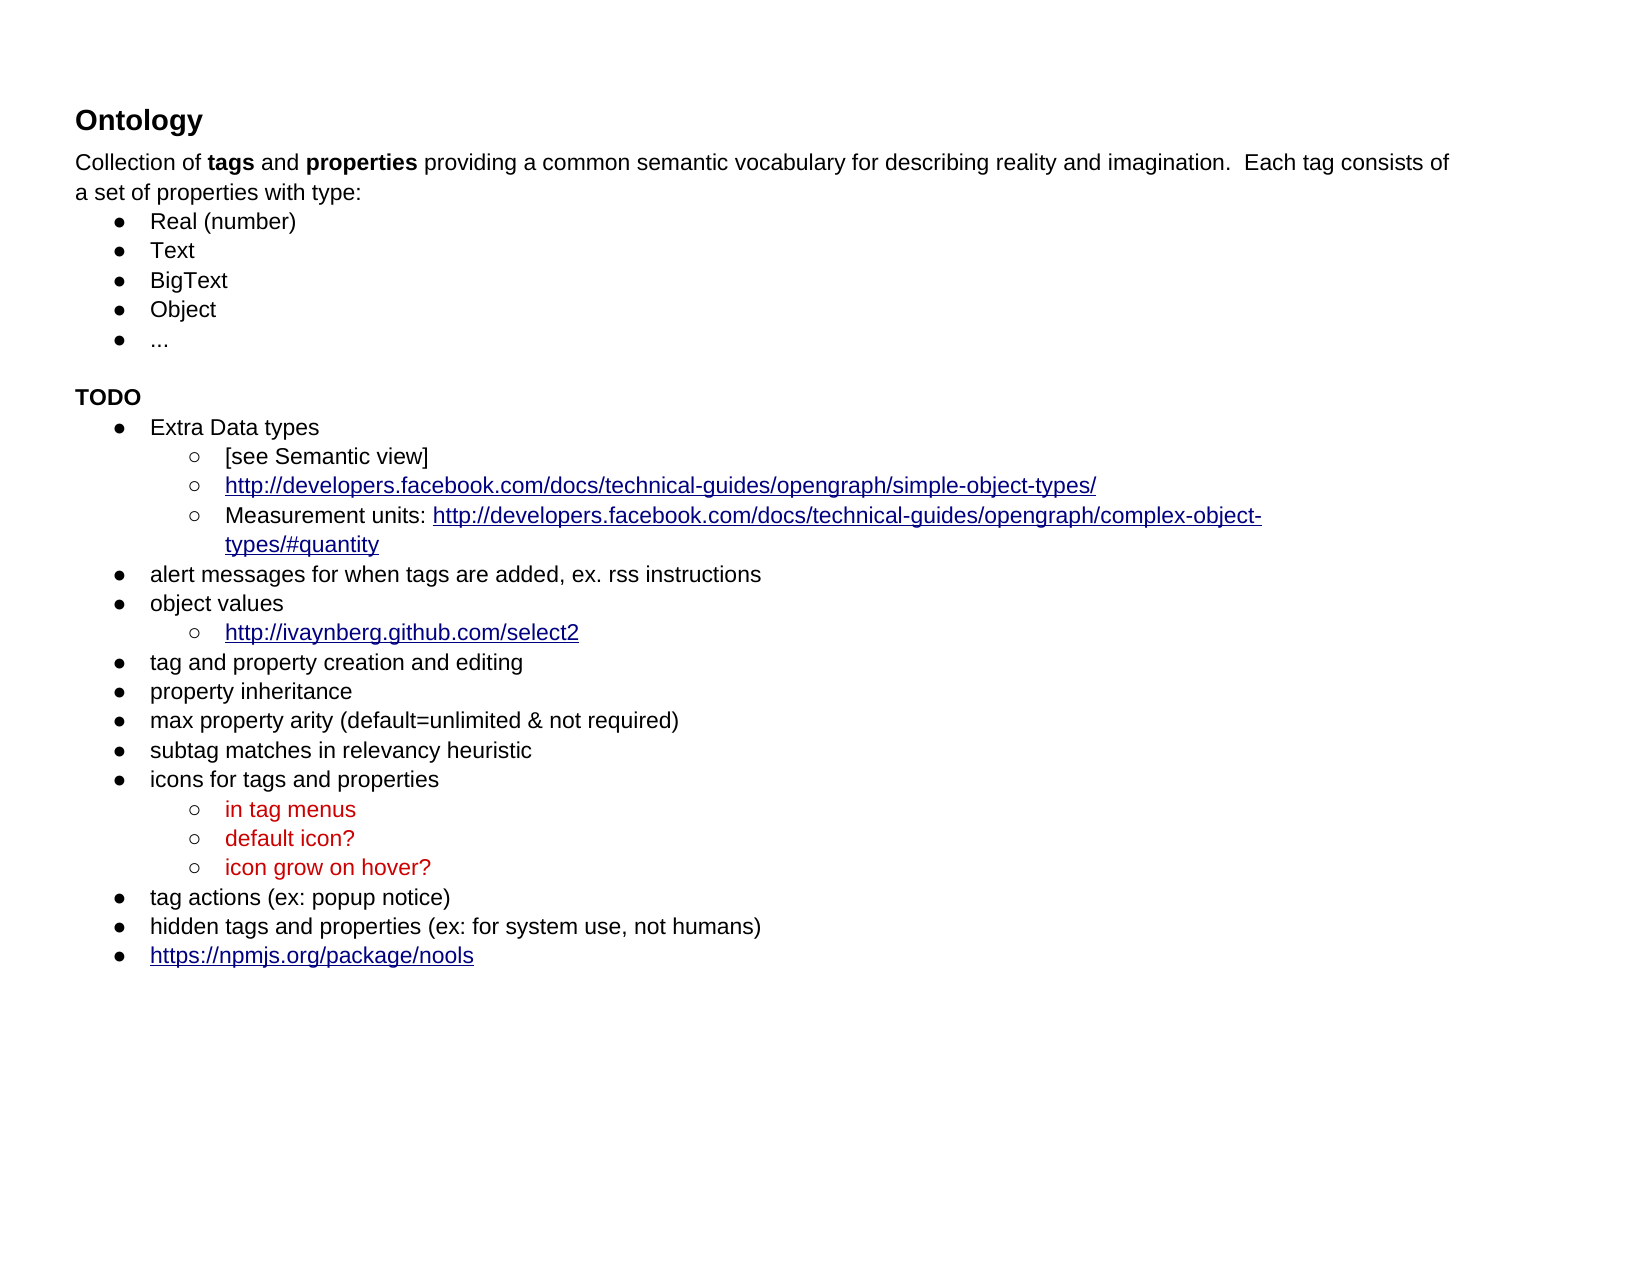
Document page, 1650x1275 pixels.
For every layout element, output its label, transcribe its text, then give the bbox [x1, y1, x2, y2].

list icons for tags and properties [112, 767, 1312, 793]
text TODO [75, 385, 1462, 411]
list default icon? [187, 826, 1312, 851]
list Real (number) [112, 209, 1462, 234]
list tag and property creation and editing [112, 649, 1312, 675]
list http://developers.facebook.com/docs/technical-guides/opengraph/simple-object-types/ [187, 473, 1312, 499]
list ... [112, 326, 1462, 352]
list https://npmjs.org/package/nools [112, 943, 1312, 969]
list http://ivaynberg.github.com/select2 [187, 620, 1312, 646]
list hidden tags and properties (ex: for system use, not humans) [112, 914, 1312, 939]
list property inheritance [112, 679, 1312, 704]
list alert messages for when tags are added, ex. rss instructions [112, 561, 1312, 587]
list max property arity (default=unlimited & not required) [112, 708, 1312, 734]
subtitle Ontology [75, 104, 1312, 137]
list Extra Data types [112, 414, 1312, 440]
text Collection of tags and properties providing a common semantic vocabulary for describing reality and imagination. Each tag consists of a set of properties with type: [75, 150, 1462, 205]
list subtag matches in relevancy heuristic [112, 738, 1312, 763]
list BigText [112, 268, 1462, 293]
list object values [112, 591, 1312, 616]
list icon grow on hover? [187, 855, 1312, 881]
list in tag menus [187, 796, 1312, 822]
list Text [112, 238, 1462, 264]
list Object [112, 297, 1462, 323]
list [see Semantic view] [187, 444, 1312, 469]
list tag actions (ex: popup notice) [112, 884, 1312, 910]
list Measurement units: http://developers.facebook.com/docs/technical-guides/opengraph/complex-object-types/#quantity [187, 503, 1312, 558]
